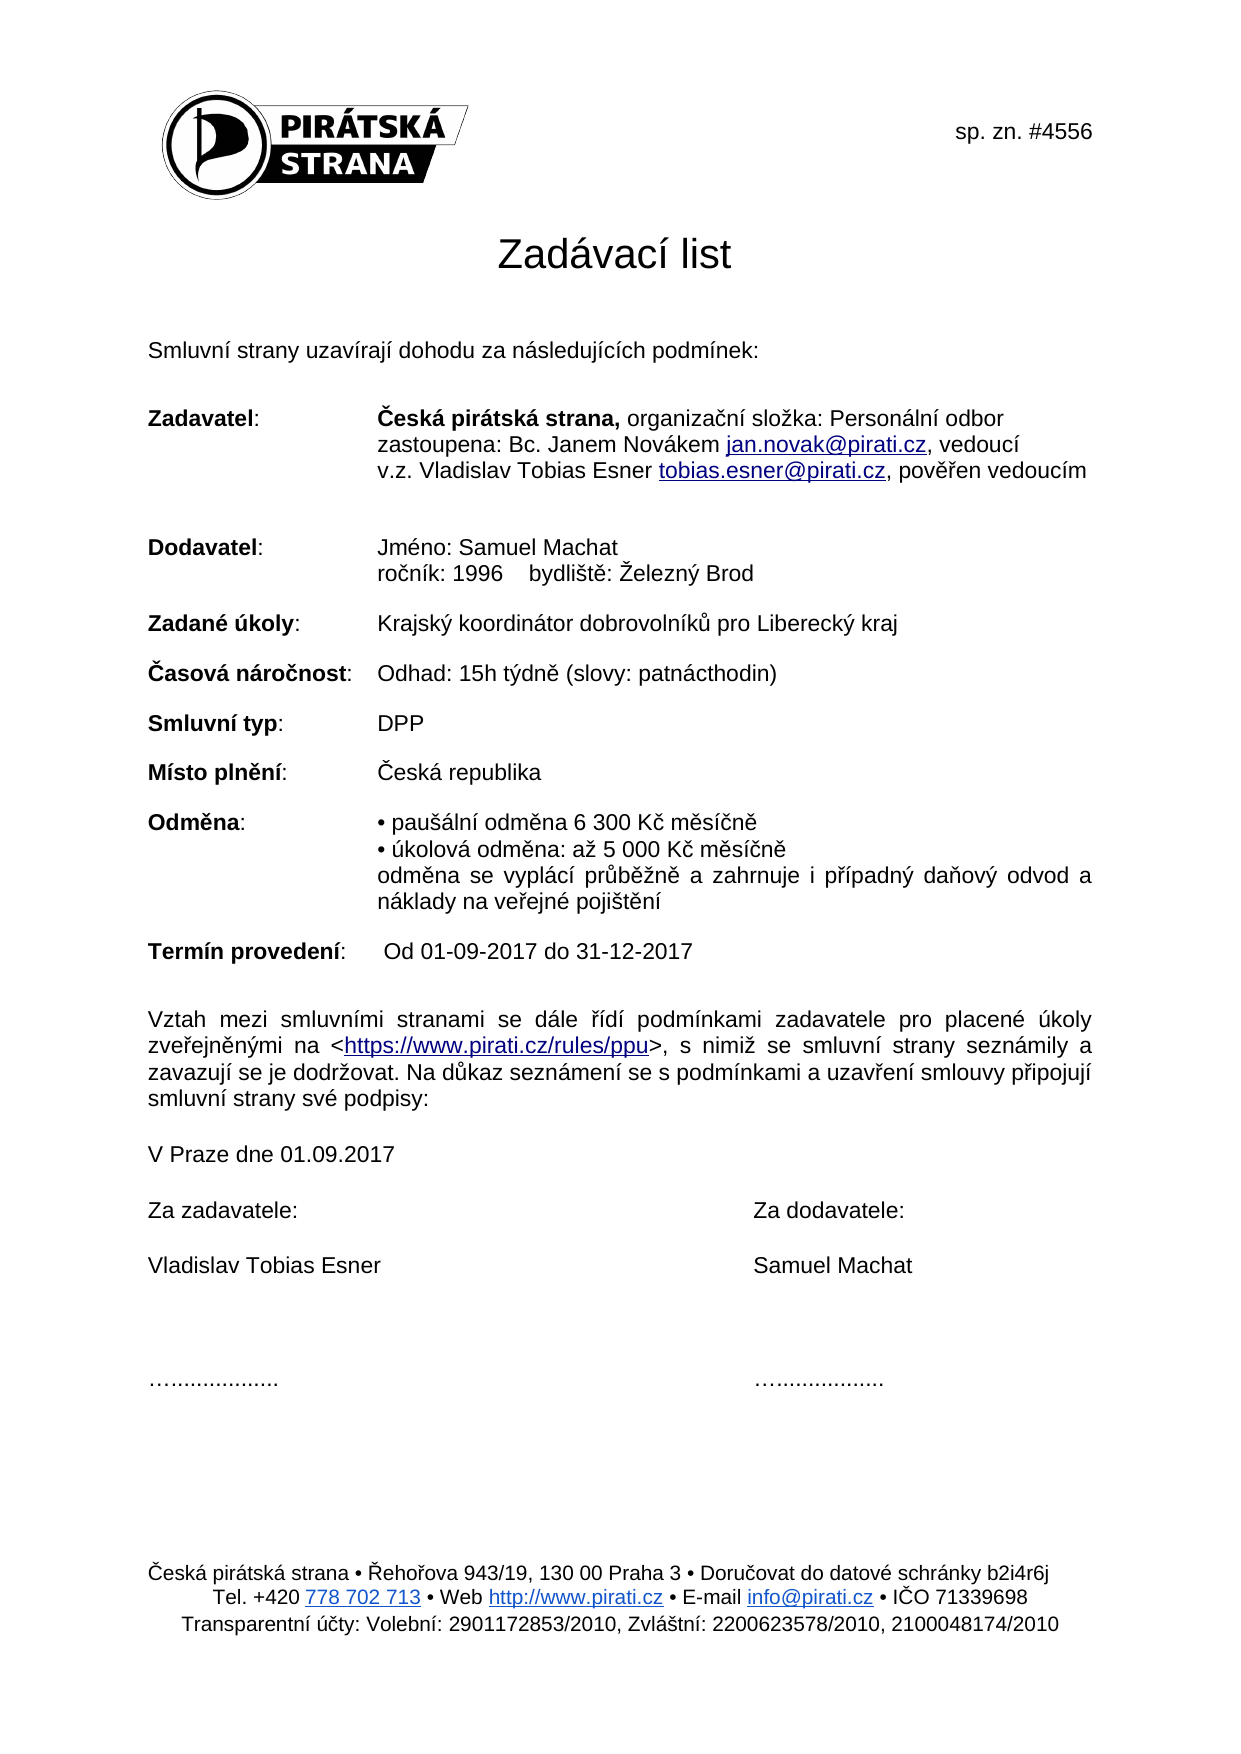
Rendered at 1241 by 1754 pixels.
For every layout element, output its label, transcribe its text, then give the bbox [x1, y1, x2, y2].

table_cell Krajský koordinátor dobrovolníků pro Liberecký kraj [377, 598, 1093, 648]
subtitle Zadávací list [148, 230, 1093, 278]
text …................. …................. [148, 1365, 1093, 1392]
table_cell • paušální odměna 6 300 Kč měsíčně • úkolová odměna: až 5 000 Kč měsíčně odměna se vyplácí průběžně a zahrnuje i případný daňový odvod a náklady na veřejné pojištění [377, 798, 1093, 926]
table_cell Termín provedení: [148, 926, 377, 976]
table_header Česká pirátská strana, organizační složka: Personální odbor zastoupena: Bc. Janem Novákem jan.novak@pirati.cz, vedoucí v.z. Vladislav Tobias Esner tobias.esner@pirati.cz, pověřen vedoucím [377, 393, 1093, 522]
table_cell DPP [377, 698, 1093, 748]
text V Praze dne 01.09.2017 [148, 1141, 1093, 1167]
table_cell Časová náročnost: [148, 648, 377, 698]
table_cell Odměna: [148, 798, 377, 926]
table_cell Od 01-09-2017 do 31-12-2017 [377, 926, 1093, 976]
text Vladislav Tobias Esner Samuel Machat [148, 1252, 1093, 1279]
table_cell Smluvní typ: [148, 698, 377, 748]
table_header Zadavatel: [148, 393, 377, 522]
table_cell Česká republika [377, 748, 1093, 797]
table_cell Místo plnění: [148, 748, 377, 797]
table_cell Dodavatel: [148, 522, 377, 598]
text Vztah mezi smluvními stranami se dále řídí podmínkami zadavatele pro placené úkoly zveřejněnými na <https://www.pirati.cz/rules/ppu>, s nimiž se smluvní strany seznámily a zavazují se je dodržovat. Na důkaz seznámení se s podmínkami a uzavření smlouvy připojují smluvní strany své podpisy: [148, 1006, 1093, 1111]
text Za zadavatele: Za dodavatele: [148, 1197, 1093, 1223]
text sp. zn. #4556 [483, 118, 1093, 144]
table_cell Zadané úkoly: [148, 598, 377, 648]
table_cell Jméno: Samuel Machat ročník: 1996 bydliště: Železný Brod [377, 522, 1093, 598]
text Smluvní strany uzavírají dohodu za následujících podmínek: [148, 337, 1093, 363]
picture [147, 75, 483, 214]
table_cell Odhad: 15h týdně (slovy: patnácthodin) [377, 648, 1093, 698]
